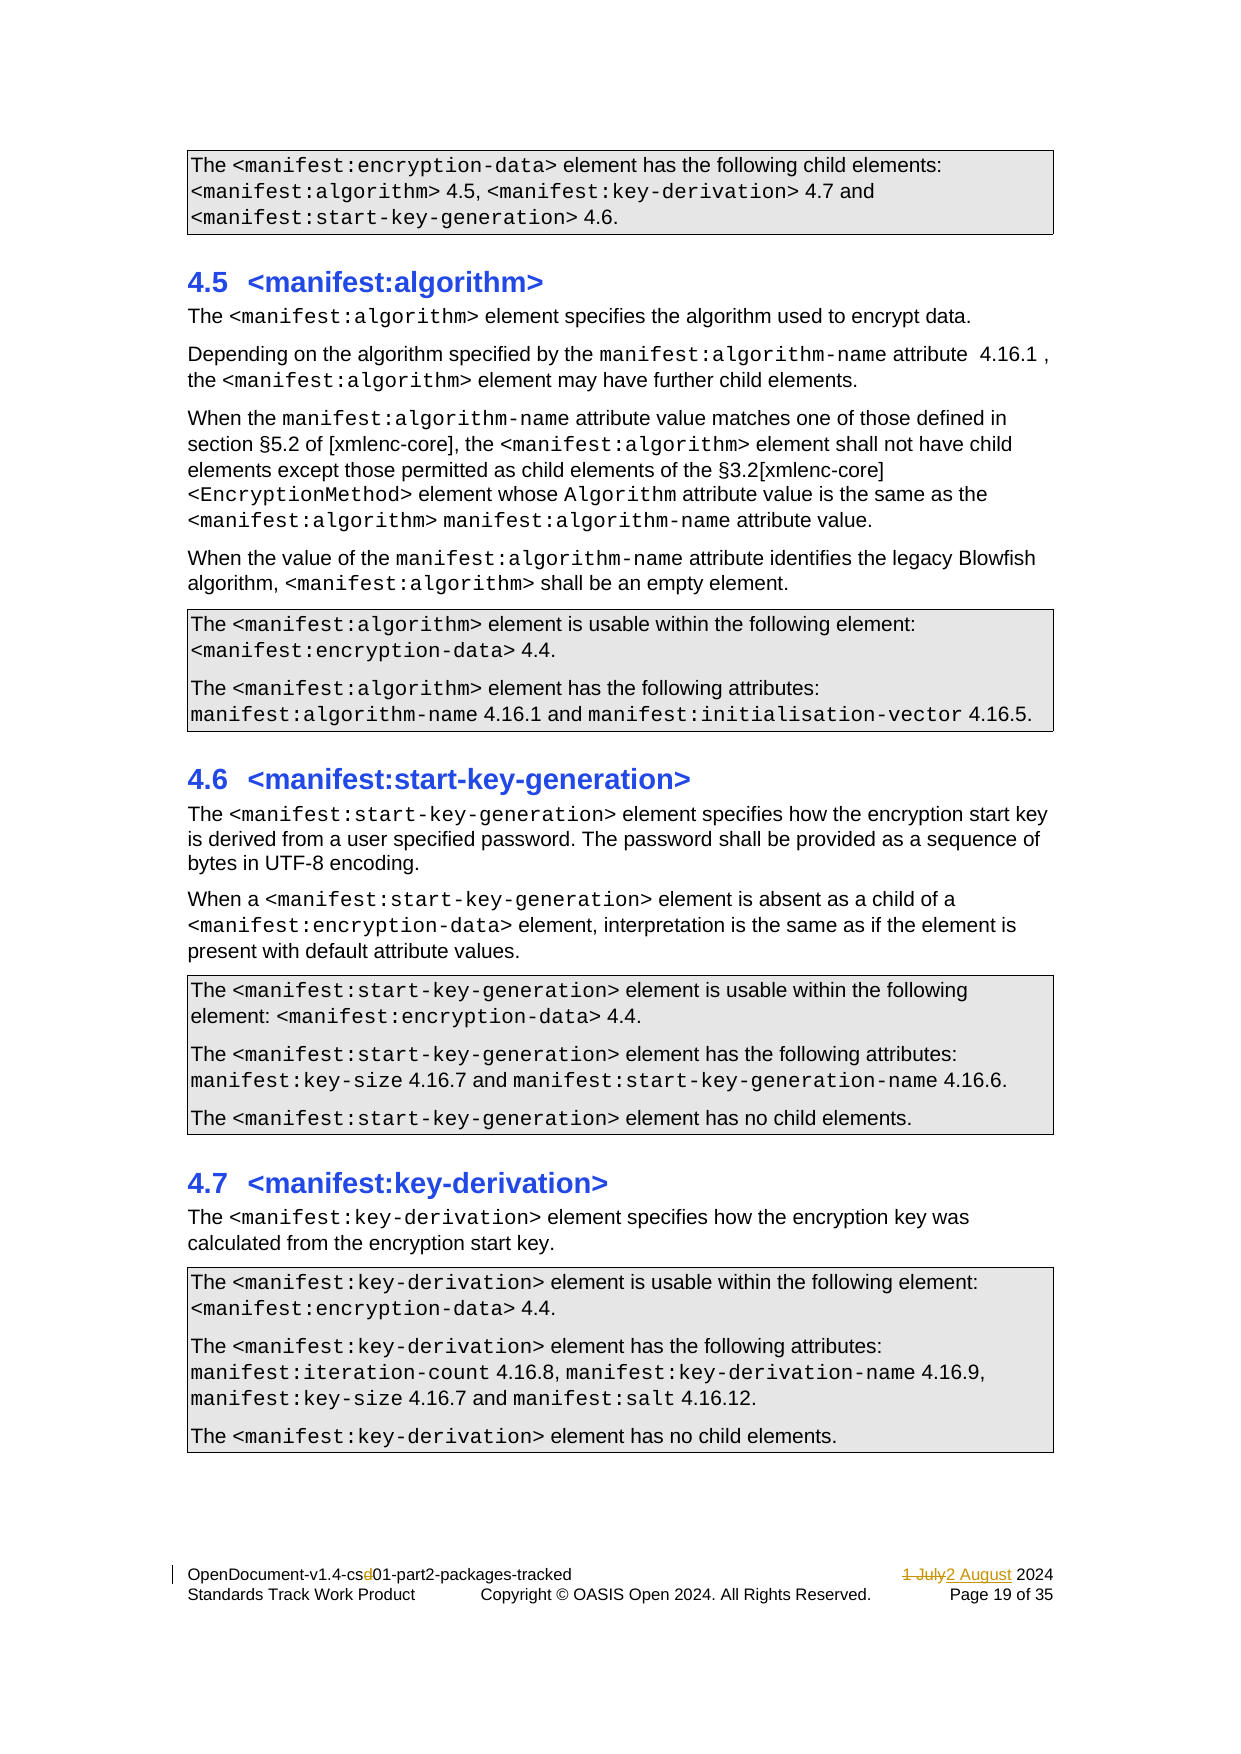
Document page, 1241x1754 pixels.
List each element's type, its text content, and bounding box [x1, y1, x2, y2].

text When the manifest:algorithm-name attribute value matches one of those defined in section §5.2 of [xmlenc-core], the <manifest:algorithm> element shall not have child elements except those permitted as child elements of the §3.2[xmlenc-core] <EncryptionMethod> element whose Algorithm attribute value is the same as the <manifest:algorithm> manifest:algorithm-name attribute value. [187, 406, 1053, 533]
list The <manifest:algorithm> element has the following attributes: manifest:algorithm-name 4.16.1 and manifest:initialisation-vector 4.16.5. [188, 673, 1053, 731]
subtitle <manifest:start-key-generation> [187, 762, 1053, 795]
list The <manifest:start-key-generation> element has no child elements. [188, 1102, 1053, 1134]
list The <manifest:algorithm> element is usable within the following element: <manifest:encryption-data> 4.4. [188, 610, 1053, 664]
text The <manifest:algorithm> element specifies the algorithm used to encrypt data. [187, 304, 1053, 330]
list The <manifest:start-key-generation> element has the following attributes: manifest:key-size 4.16.7 and manifest:start-key-generation-name 4.16.6. [188, 1039, 1053, 1093]
list The <manifest:key-derivation> element is usable within the following element: <manifest:encryption-data> 4.4. [188, 1268, 1053, 1322]
text When a <manifest:start-key-generation> element is absent as a child of a <manifest:encryption-data> element, interpretation is the same as if the element is present with default attribute values. [187, 887, 1053, 963]
text The <manifest:start-key-generation> element specifies how the encryption start key is derived from a user specified password. The password shall be provided as a sequence of bytes in UTF-8 encoding. [187, 801, 1053, 875]
list The <manifest:key-derivation> element has no child elements. [188, 1420, 1053, 1452]
text The <manifest:key-derivation> element specifies how the encryption key was calculated from the encryption start key. [187, 1205, 1053, 1255]
text When the value of the manifest:algorithm-name attribute identifies the legacy Blowfish algorithm, <manifest:algorithm> shall be an empty element. [187, 545, 1053, 597]
subtitle <manifest:key-derivation> [187, 1166, 1053, 1199]
list The <manifest:key-derivation> element has the following attributes: manifest:iteration-count 4.16.8, manifest:key-derivation-name 4.16.9, manifest:key-size 4.16.7 and manifest:salt 4.16.12. [188, 1331, 1053, 1411]
list The <manifest:encryption-data> element has the following child elements: <manifest:algorithm> 4.5, <manifest:key-derivation> 4.7 and <manifest:start-key-generation> 4.6. [188, 151, 1053, 234]
list The <manifest:start-key-generation> element is usable within the following element: <manifest:encryption-data> 4.4. [188, 976, 1053, 1030]
subtitle <manifest:algorithm> [187, 265, 1053, 298]
text Depending on the algorithm specified by the manifest:algorithm-name attribute 4.16.1 , the <manifest:algorithm> element may have further child elements. [187, 342, 1053, 394]
